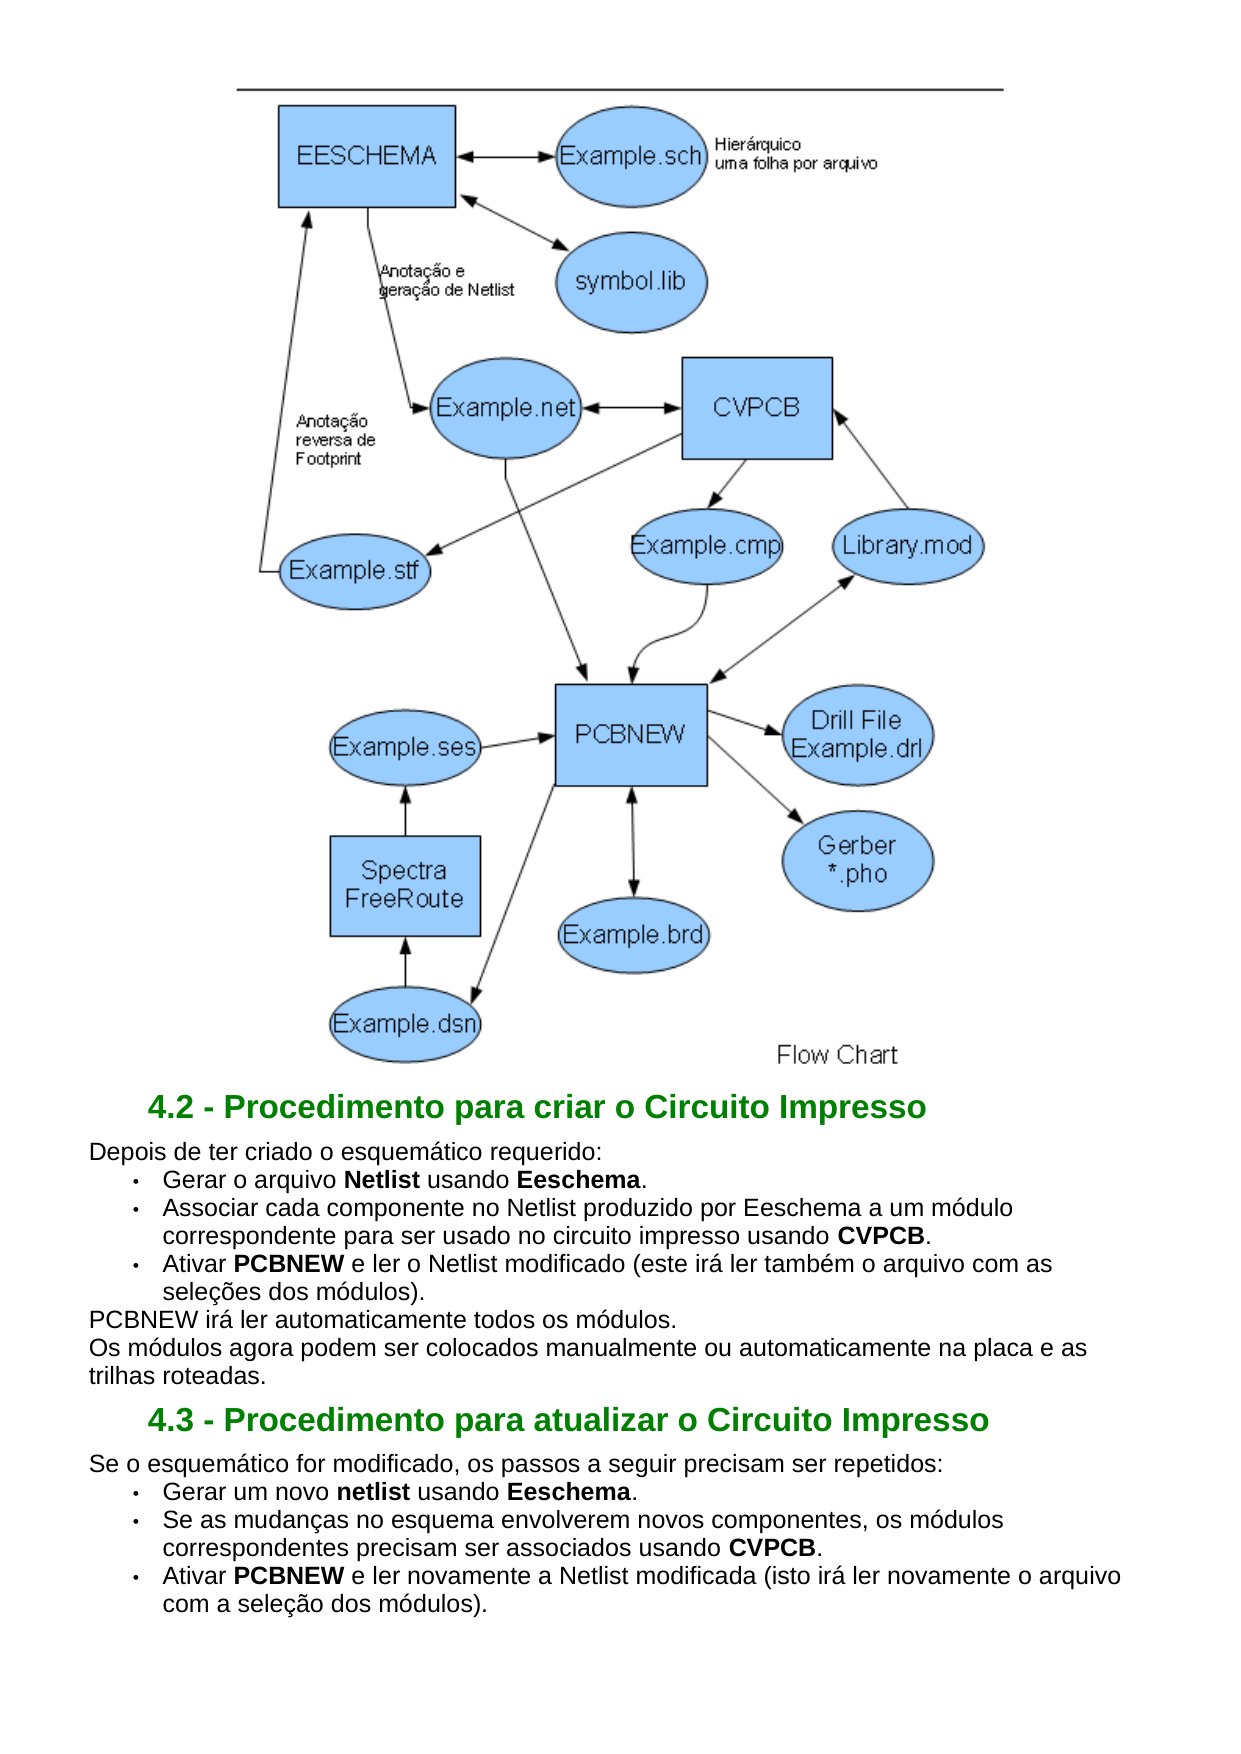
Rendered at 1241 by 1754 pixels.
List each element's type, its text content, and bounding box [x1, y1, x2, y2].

list Associar cada componente no Netlist produzido por Eeschema a um módulo correspondente para ser usado no circuito impresso usando CVPCB. [133, 1193, 1152, 1249]
text PCBNEW irá ler automaticamente todos os módulos. [88, 1305, 1152, 1333]
list Ativar PCBNEW e ler novamente a Netlist modificada (isto irá ler novamente o arquivo com a seleção dos módulos). [133, 1562, 1152, 1618]
text Se o esquemático for modificado, os passos a seguir precisam ser repetidos: [88, 1450, 1152, 1478]
list Gerar o arquivo Netlist usando Eeschema. [133, 1165, 1152, 1193]
subtitle Procedimento para atualizar o Circuito Impresso [148, 1401, 1152, 1438]
list Ativar PCBNEW e ler o Netlist modificado (este irá ler também o arquivo com as seleções dos módulos). [133, 1249, 1152, 1305]
text Depois de ter criado o esquemático requerido: [88, 1137, 1152, 1165]
list Gerar um novo netlist usando Eeschema. [133, 1478, 1152, 1506]
text Os módulos agora podem ser colocados manualmente ou automaticamente na placa e as trilhas roteadas. [88, 1333, 1152, 1389]
list Se as mudanças no esquema envolverem novos componentes, os módulos correspondentes precisam ser associados usando CVPCB. [133, 1506, 1152, 1562]
subtitle Procedimento para criar o Circuito Impresso [148, 88, 1152, 1126]
picture [236, 88, 1004, 1089]
